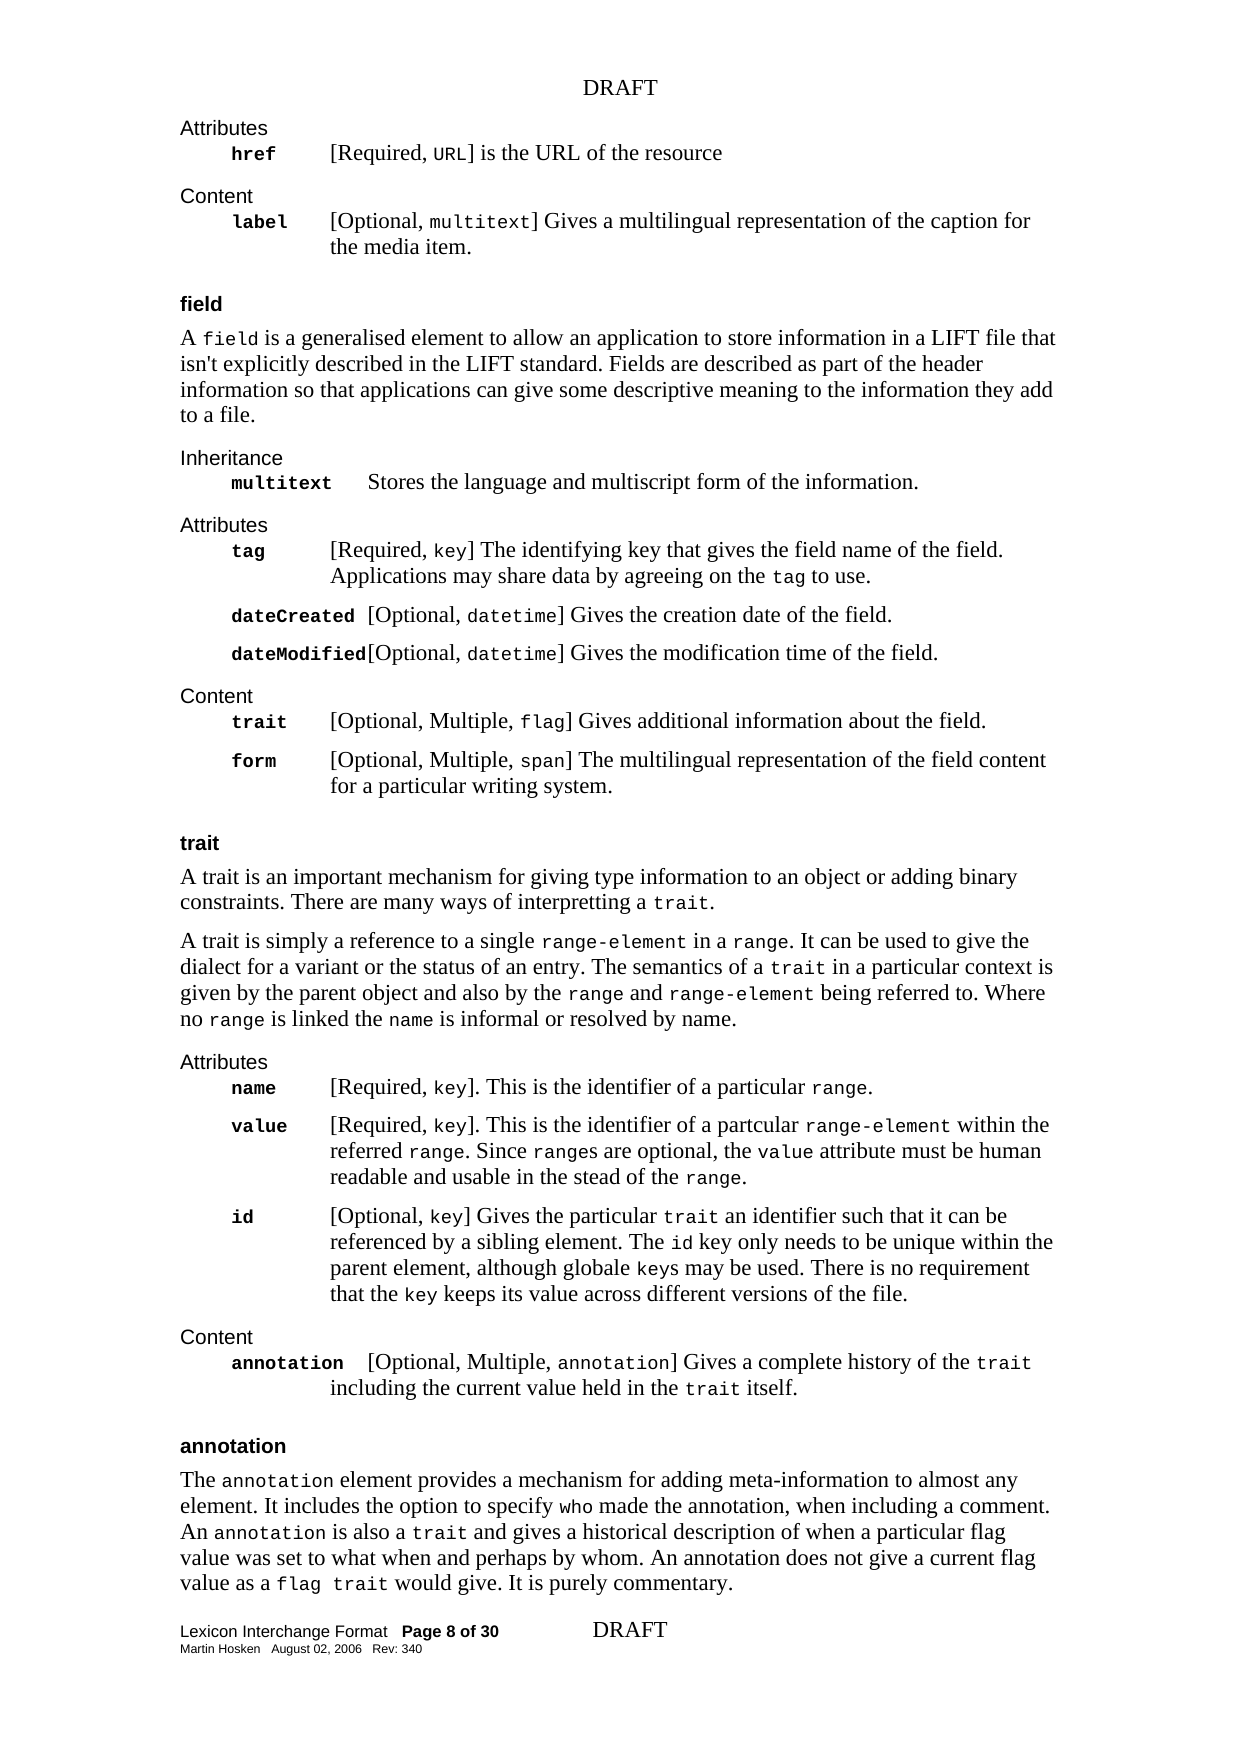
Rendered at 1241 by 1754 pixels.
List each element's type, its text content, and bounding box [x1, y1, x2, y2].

subtitle Content [180, 185, 1061, 208]
text name [Required, key]. This is the identifier of a particular range. [231, 1074, 1061, 1100]
text annotation [Optional, Multiple, annotation] Gives a complete history of the trait including the current value held in the trait itself. [231, 1349, 1061, 1401]
text A field is a generalised element to allow an application to store information in a LIFT file that isn't explicitly described in the LIFT standard. Fields are described as part of the header information so that applications can give some descriptive meaning to the information they add to a file. [180, 325, 1061, 427]
text label [Optional, multitext] Gives a multilingual representation of the caption for the media item. [231, 208, 1061, 259]
subtitle Content [180, 1326, 1061, 1349]
text multitext Stores the language and multiscript form of the information. [231, 469, 1061, 495]
subtitle Inheritance [180, 446, 1061, 469]
subtitle Attributes [180, 514, 1061, 537]
text dateCreated [Optional, datetime] Gives the creation date of the field. [231, 602, 1061, 628]
text tag [Required, key] The identifying key that gives the field name of the field. Applications may share data by agreeing on the tag to use. [231, 537, 1061, 589]
text form [Optional, Multiple, span] The multilingual representation of the field content for a particular writing system. [231, 747, 1061, 798]
text A trait is an important mechanism for giving type information to an object or adding binary constraints. There are many ways of interpretting a trait. [180, 864, 1061, 915]
text id [Optional, key] Gives the particular trait an identifier such that it can be referenced by a sibling element. The id key only needs to be unique within the parent element, although globale keys may be used. There is no requirement that the key keeps its value across different versions of the file. [231, 1203, 1061, 1307]
subtitle field [180, 293, 1061, 316]
text The annotation element provides a mechanism for adding meta-information to almost any element. It includes the option to specify who made the annotation, when including a comment. An annotation is also a trait and gives a historical description of when a particular flag value was set to what when and perhaps by whom. An annotation does not give a current flag value as a flag trait would give. It is purely commentary. [180, 1467, 1061, 1596]
text trait [Optional, Multiple, flag] Gives additional information about the field. [231, 708, 1061, 734]
subtitle trait [180, 832, 1061, 855]
subtitle Attributes [180, 117, 1061, 140]
subtitle Content [180, 685, 1061, 708]
text value [Required, key]. This is the identifier of a partcular range-element within the referred range. Since ranges are optional, the value attribute must be human readable and usable in the stead of the range. [231, 1112, 1061, 1190]
subtitle Attributes [180, 1050, 1061, 1074]
text dateModified [Optional, datetime] Gives the modification time of the field. [231, 640, 1061, 666]
subtitle annotation [180, 1434, 1061, 1458]
text href [Required, URL] is the URL of the resource [231, 140, 1061, 166]
text A trait is simply a reference to a single range-element in a range. It can be used to give the dialect for a variant or the status of an entry. The semantics of a trait in a particular context is given by the parent object and also by the range and range-element being referred to. Where no range is linked the name is informal or resolved by name. [180, 928, 1061, 1032]
